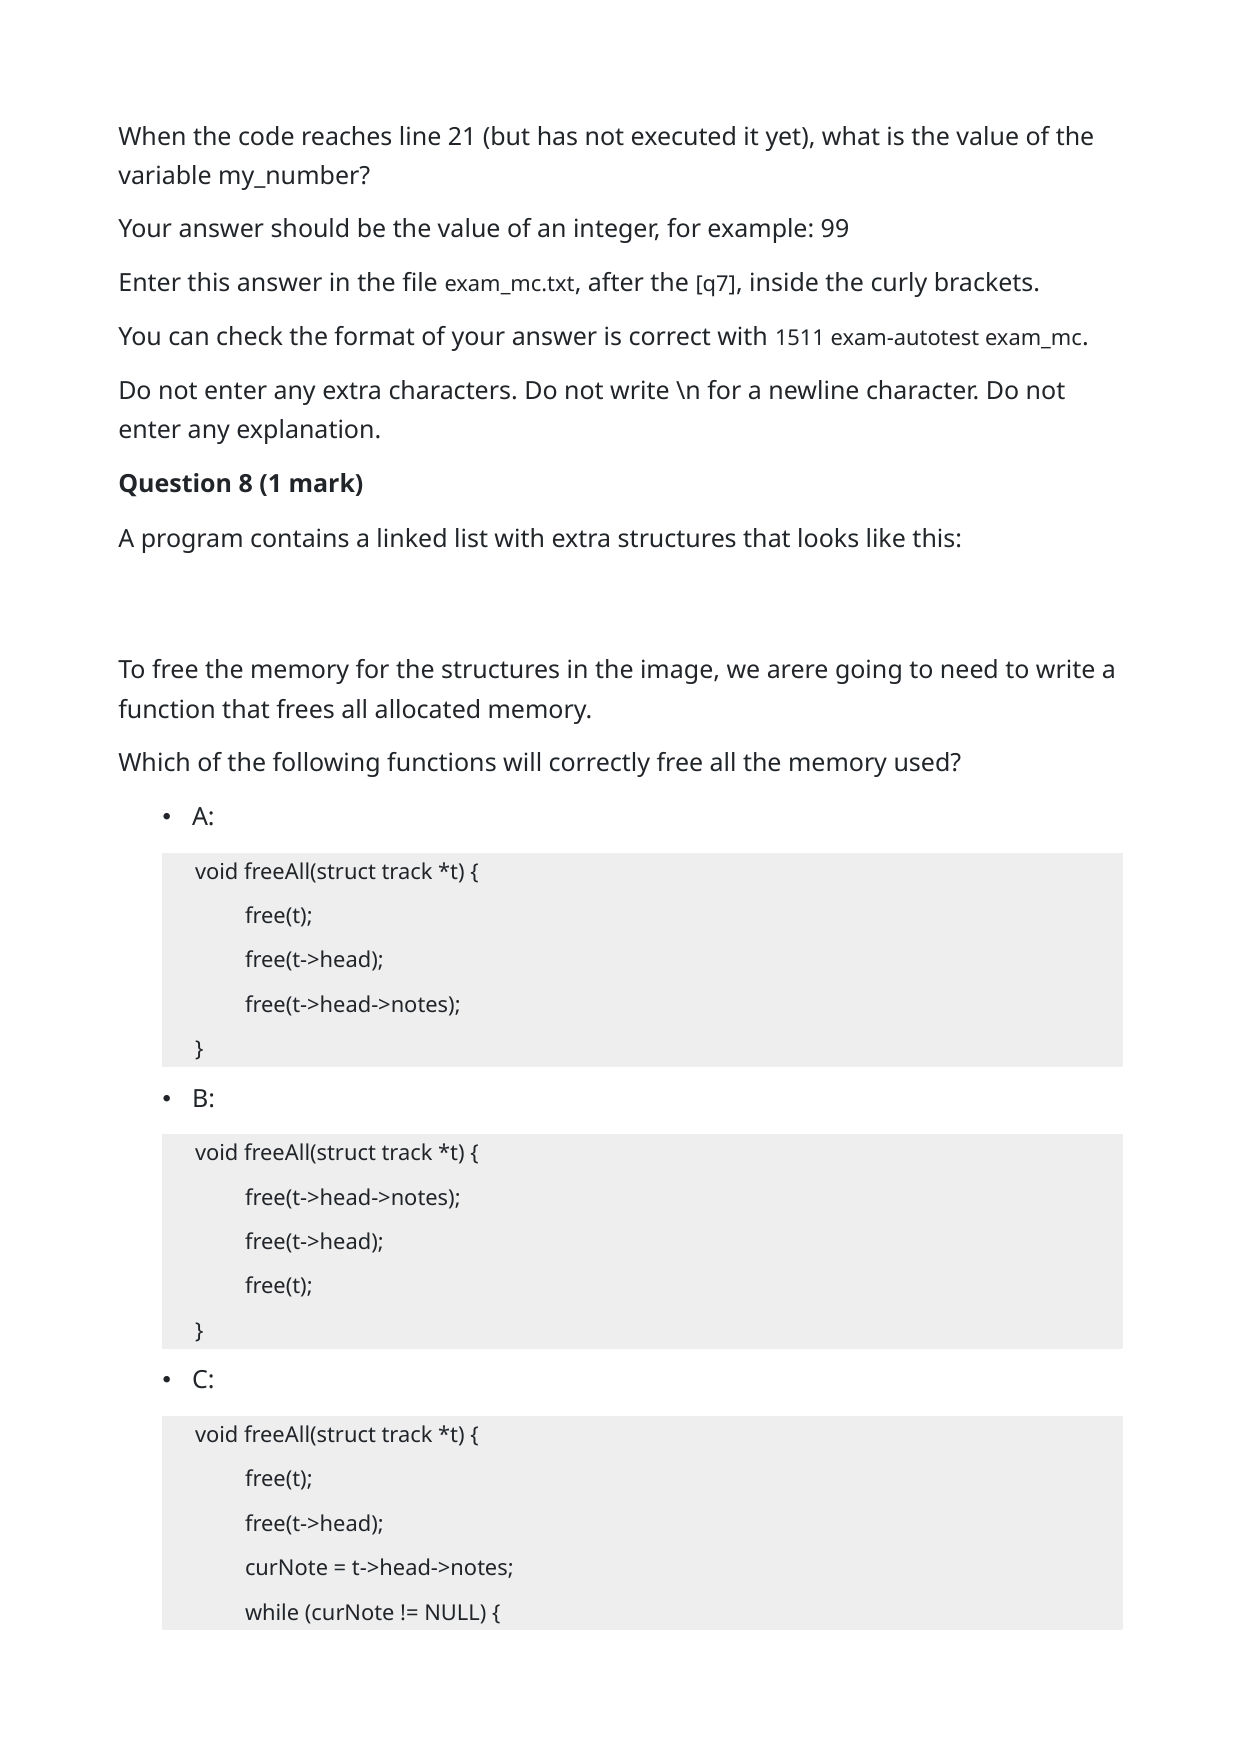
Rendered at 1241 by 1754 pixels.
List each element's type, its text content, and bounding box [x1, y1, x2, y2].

text Your answer should be the value of an integer, for example: 99 [118, 211, 1122, 245]
list curNote = t->head->notes; [163, 1549, 1122, 1582]
list } [163, 1312, 1122, 1348]
list void freeAll(struct track *t) { [163, 854, 1122, 885]
list free(t->head); [163, 1223, 1122, 1256]
list free(t); [163, 897, 1122, 930]
list free(t->head); [163, 941, 1122, 974]
text Enter this answer in the file exam_mc.txt, after the [q7], inside the curly brackets. [118, 265, 1122, 299]
list B: [162, 1081, 1122, 1114]
text When the code reaches line 21 (but has not executed it yet), what is the value of the variable my_number? [118, 118, 1122, 191]
list } [163, 1030, 1122, 1066]
text Which of the following functions will correctly free all the memory used? [118, 745, 1122, 779]
list void freeAll(struct track *t) { [163, 1135, 1122, 1167]
text A program contains a linked list with extra structures that looks like this: [118, 521, 1122, 555]
text To free the memory for the structures in the image, we arere going to need to write a function that frees all allocated memory. [118, 652, 1122, 725]
list free(t); [163, 1460, 1122, 1493]
list A: [162, 799, 1122, 833]
list void freeAll(struct track *t) { [163, 1417, 1122, 1449]
list C: [162, 1362, 1122, 1396]
list free(t->head->notes); [163, 1179, 1122, 1211]
text You can check the format of your answer is correct with 1511 exam-autotest exam_mc. [118, 318, 1122, 353]
list free(t->head->notes); [163, 986, 1122, 1018]
subtitle Question 8 (1 mark) [118, 465, 1122, 499]
text Do not enter any extra characters. Do not write \n for a newline character. Do not enter any explanation. [118, 372, 1122, 446]
list while (curNote != NULL) { [163, 1593, 1122, 1629]
list free(t->head); [163, 1505, 1122, 1537]
list free(t); [163, 1267, 1122, 1300]
